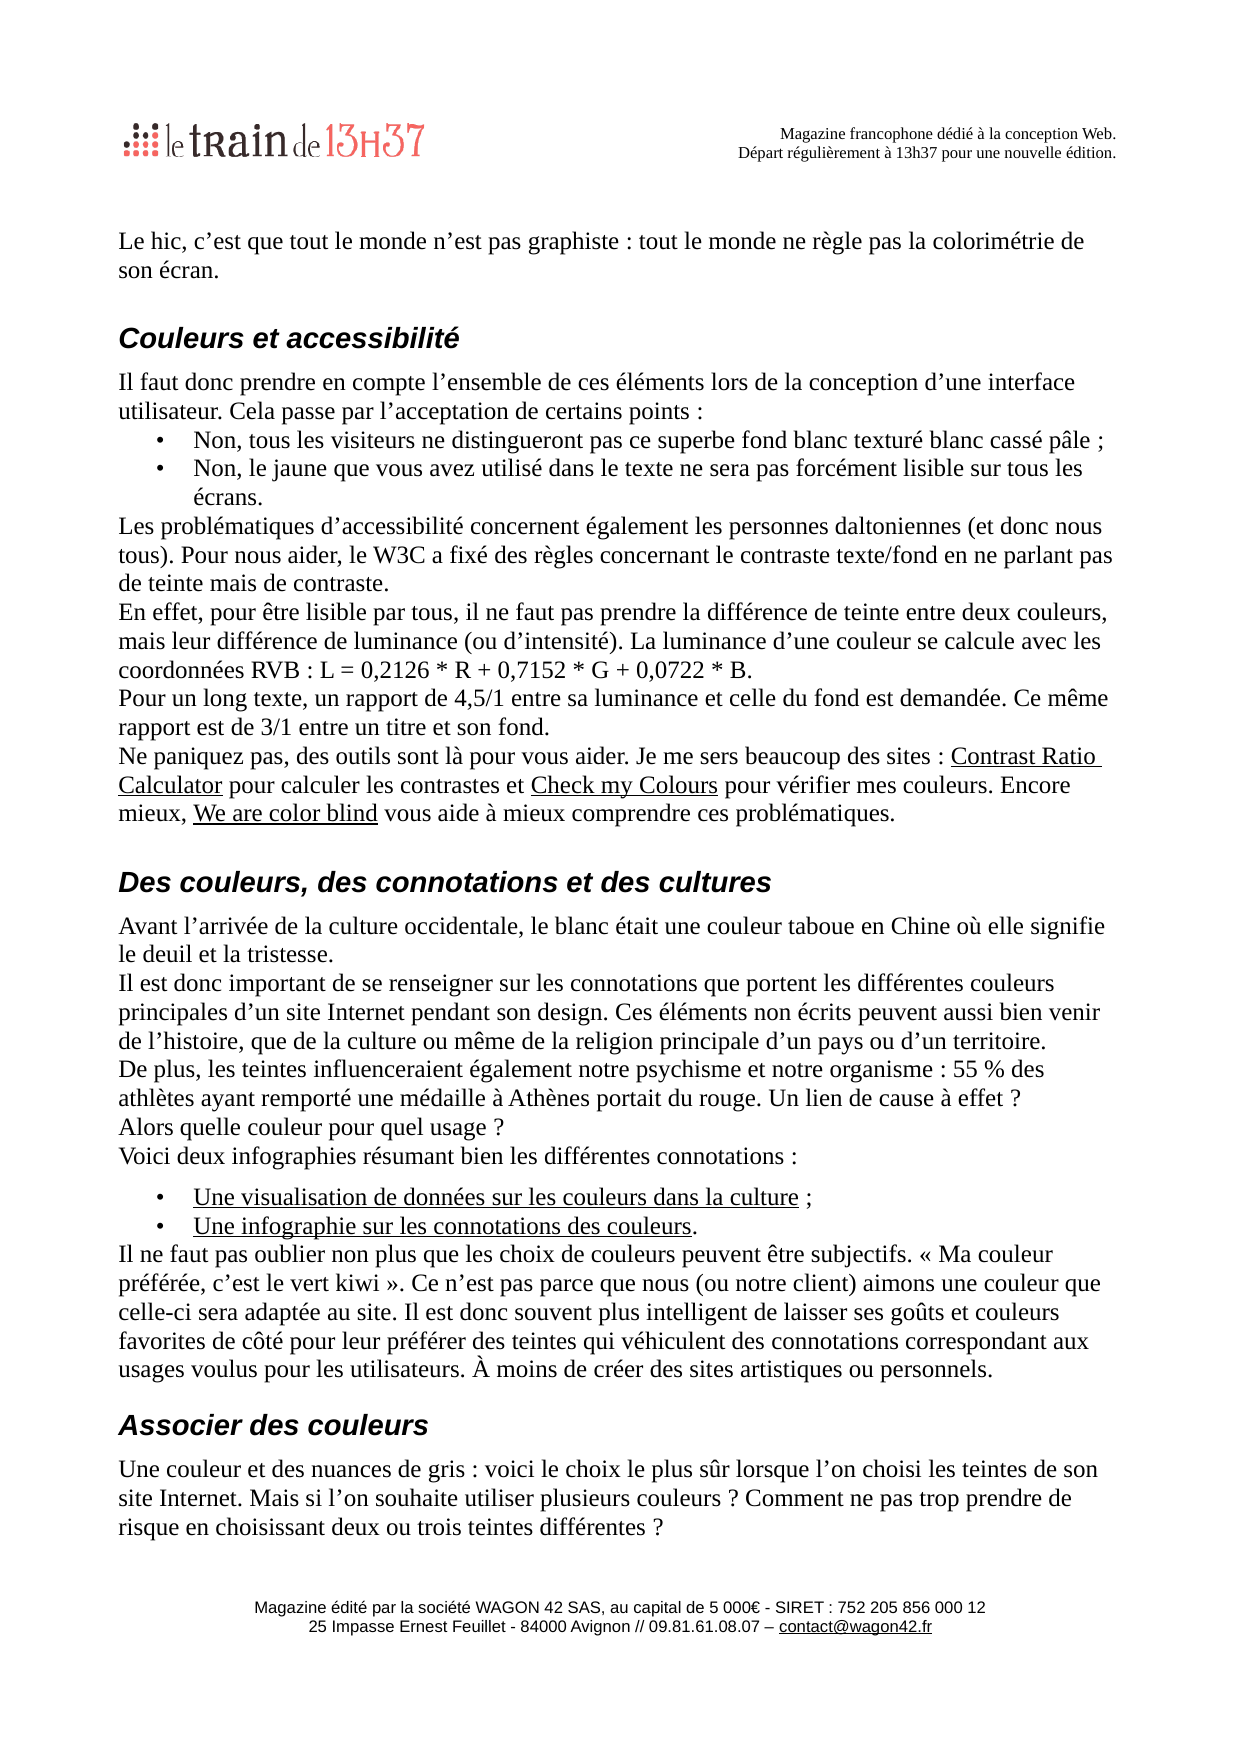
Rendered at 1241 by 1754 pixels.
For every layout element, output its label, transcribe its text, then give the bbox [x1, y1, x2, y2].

text Avant l’arrivée de la culture occidentale, le blanc était une couleur taboue en Chine où elle signifie le deuil et la tristesse. Il est donc important de se renseigner sur les connotations que portent les différentes couleurs principales d’un site Internet pendant son design. Ces éléments non écrits peuvent aussi bien venir de l’histoire, que de la culture ou même de la religion principale d’un pays ou d’un territoire. De plus, les teintes influenceraient également notre psychisme et notre organisme : 55 % des athlètes ayant remporté une médaille à Athènes portait du rouge. Un lien de cause à effet ? [118, 911, 1122, 1112]
subtitle Couleurs et accessibilité [118, 321, 1122, 355]
text Alors quelle couleur pour quel usage ? Voici deux infographies résumant bien les différentes connotations : [118, 1112, 1122, 1169]
text Ne paniquez pas, des outils sont là pour vous aider. Je me sers beaucoup des sites : Contrast Ratio Calculator pour calculer les contrastes et Check my Colours pour vérifier mes couleurs. Encore mieux, We are color blind vous aide à mieux comprendre ces problématiques. [118, 741, 1122, 827]
list Une visualisation de données sur les couleurs dans la culture ; [156, 1182, 1122, 1211]
picture [123, 123, 425, 157]
text Il ne faut pas oublier non plus que les choix de couleurs peuvent être subjectifs. « Ma couleur préférée, c’est le vert kiwi ». Ce n’est pas parce que nous (ou notre client) aimons une couleur que celle-ci sera adaptée au site. Il est donc souvent plus intelligent de laisser ses goûts et couleurs favorites de côté pour leur préférer des teintes qui véhiculent des connotations correspondant aux usages voulus pour les utilisateurs. À moins de créer des sites artistiques ou personnels. [118, 1239, 1122, 1383]
text Il faut donc prendre en compte l’ensemble de ces éléments lors de la conception d’une interface utilisateur. Cela passe par l’acceptation de certains points : [118, 367, 1122, 425]
list Non, le jaune que vous avez utilisé dans le texte ne sera pas forcément lisible sur tous les écrans. [156, 453, 1122, 511]
list Une infographie sur les connotations des couleurs. [156, 1211, 1122, 1239]
text Les problématiques d’accessibilité concernent également les personnes daltoniennes (et donc nous tous). Pour nous aider, le W3C a fixé des règles concernant le contraste texte/fond en ne parlant pas de teinte mais de contraste. En effet, pour être lisible par tous, il ne faut pas prendre la différence de teinte entre deux couleurs, mais leur différence de luminance (ou d’intensité). La luminance d’une couleur se calcule avec les coordonnées RVB : L = 0,2126 * R + 0,7152 * G + 0,0722 * B. Pour un long texte, un rapport de 4,5/1 entre sa luminance et celle du fond est demandée. Ce même rapport est de 3/1 entre un titre et son fond. [118, 511, 1122, 741]
subtitle Associer des couleurs [118, 1408, 1122, 1442]
text Le hic, c’est que tout le monde n’est pas graphiste : tout le monde ne règle pas la colorimétrie de son écran. [118, 226, 1122, 284]
list Non, tous les visiteurs ne distingueront pas ce superbe fond blanc texturé blanc cassé pâle ; [156, 425, 1122, 453]
text Une couleur et des nuances de gris : voici le choix le plus sûr lorsque l’on choisi les teintes de son site Internet. Mais si l’on souhaite utiliser plusieurs couleurs ? Comment ne pas trop prendre de risque en choisissant deux ou trois teintes différentes ? [118, 1454, 1122, 1541]
subtitle Des couleurs, des connotations et des cultures [118, 865, 1122, 898]
